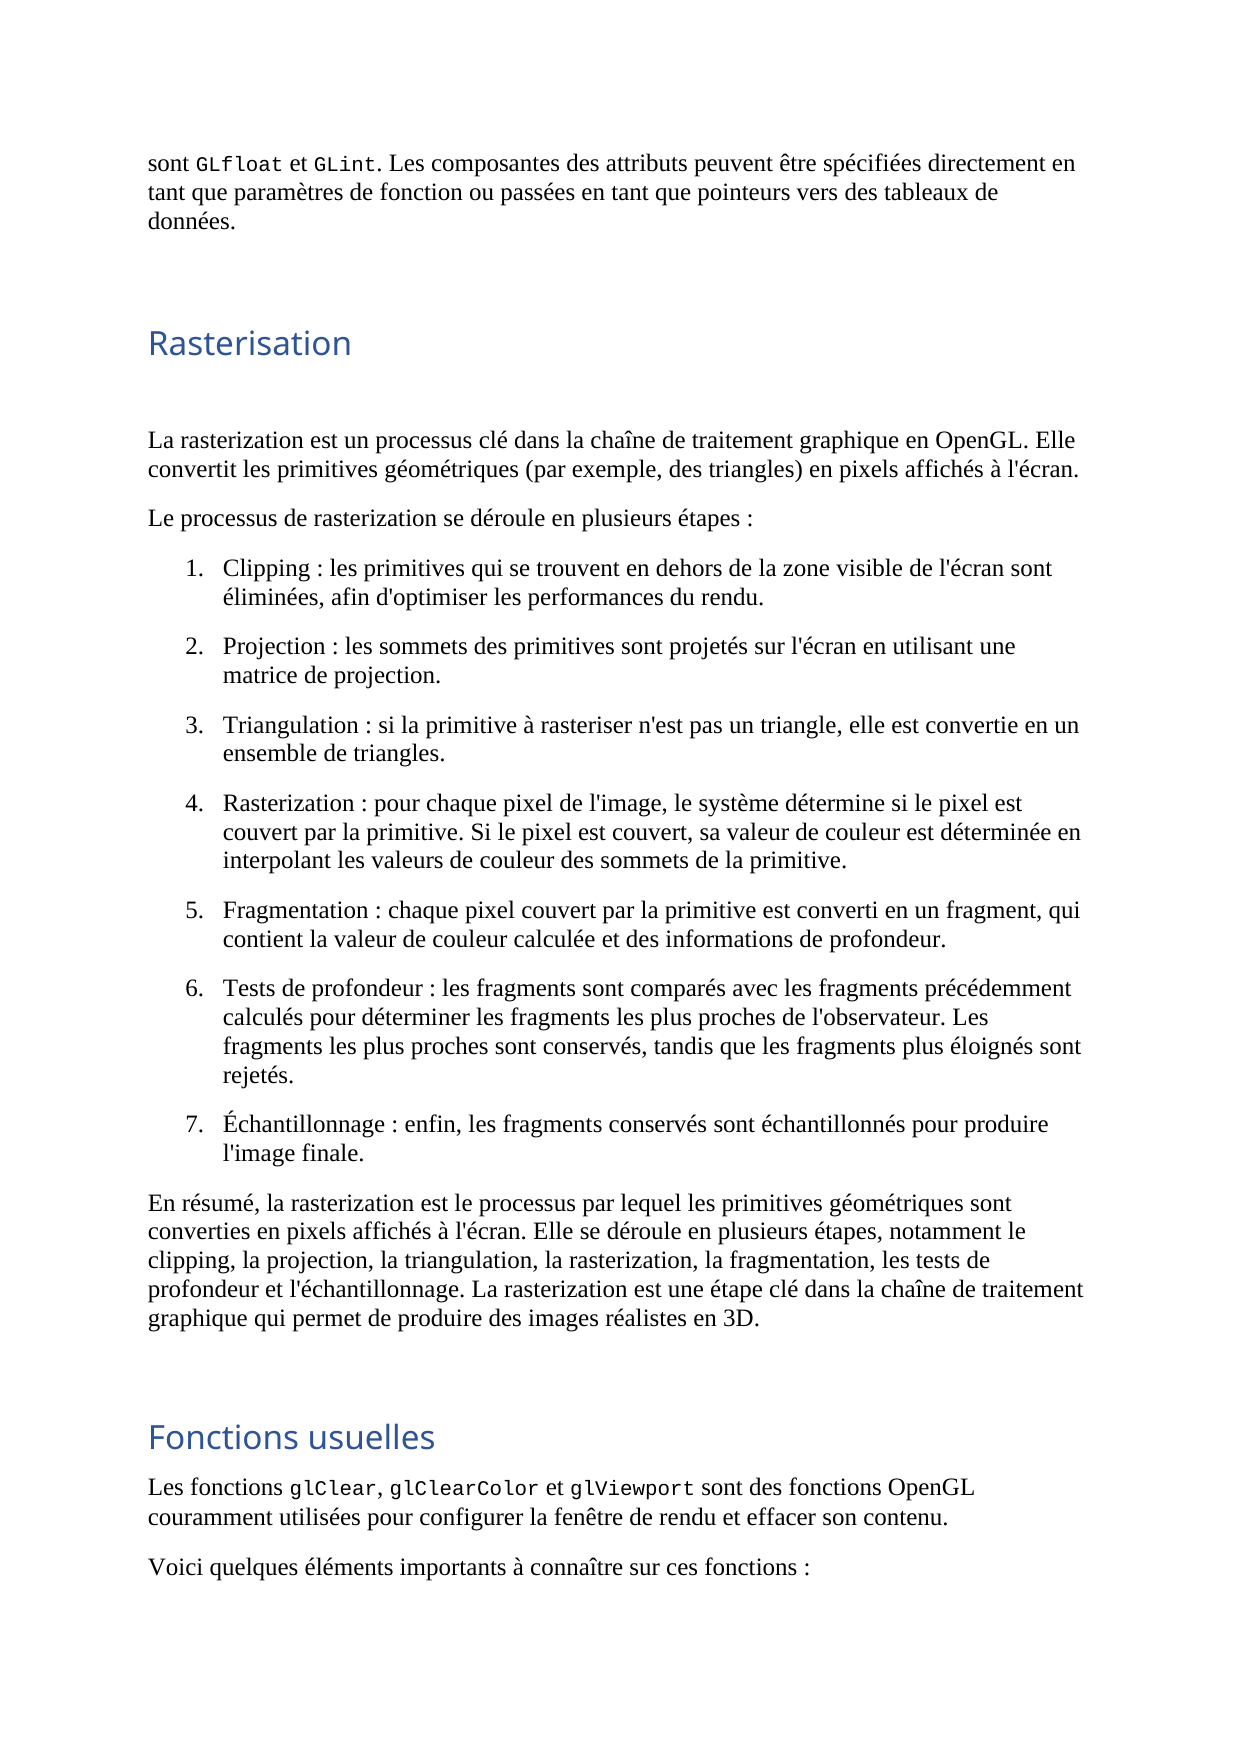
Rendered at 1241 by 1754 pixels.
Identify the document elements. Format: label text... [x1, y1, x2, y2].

text Le processus de rasterization se déroule en plusieurs étapes : [148, 503, 1093, 532]
list Projection : les sommets des primitives sont projetés sur l'écran en utilisant une matrice de projection. [185, 631, 1093, 689]
text La rasterization est un processus clé dans la chaîne de traitement graphique en OpenGL. Elle convertit les primitives géométriques (par exemple, des triangles) en pixels affichés à l'écran. [148, 425, 1093, 483]
text En résumé, la rasterization est le processus par lequel les primitives géométriques sont converties en pixels affichés à l'écran. Elle se déroule en plusieurs étapes, notamment le clipping, la projection, la triangulation, la rasterization, la fragmentation, les tests de profondeur et l'échantillonnage. La rasterization est une étape clé dans la chaîne de traitement graphique qui permet de produire des images réalistes en 3D. [148, 1188, 1093, 1331]
list Triangulation : si la primitive à rasteriser n'est pas un triangle, elle est convertie en un ensemble de triangles. [185, 710, 1093, 767]
subtitle Rasterisation [148, 320, 1093, 365]
list Rasterization : pour chaque pixel de l'image, le système détermine si le pixel est couvert par la primitive. Si le pixel est couvert, sa valeur de couleur est déterminée en interpolant les valeurs de couleur des sommets de la primitive. [185, 788, 1093, 874]
text sont GLfloat et GLint. Les composantes des attributs peuvent être spécifiées directement en tant que paramètres de fonction ou passées en tant que pointeurs vers des tableaux de données. [148, 148, 1093, 235]
list Fragmentation : chaque pixel couvert par la primitive est converti en un fragment, qui contient la valeur de couleur calculée et des informations de profondeur. [185, 895, 1093, 953]
subtitle Fonctions usuelles [148, 1413, 1093, 1459]
text Voici quelques éléments importants à connaître sur ces fonctions : [148, 1552, 1093, 1580]
text Les fonctions glClear, glClearColor et glViewport sont des fonctions OpenGL couramment utilisées pour configurer la fenêtre de rendu et effacer son contenu. [148, 1472, 1093, 1531]
list Tests de profondeur : les fragments sont comparés avec les fragments précédemment calculés pour déterminer les fragments les plus proches de l'observateur. Les fragments les plus proches sont conservés, tandis que les fragments plus éloignés sont rejetés. [185, 973, 1093, 1088]
list Clipping : les primitives qui se trouvent en dehors de la zone visible de l'écran sont éliminées, afin d'optimiser les performances du rendu. [185, 553, 1093, 611]
list Échantillonnage : enfin, les fragments conservés sont échantillonnés pour produire l'image finale. [185, 1109, 1093, 1167]
